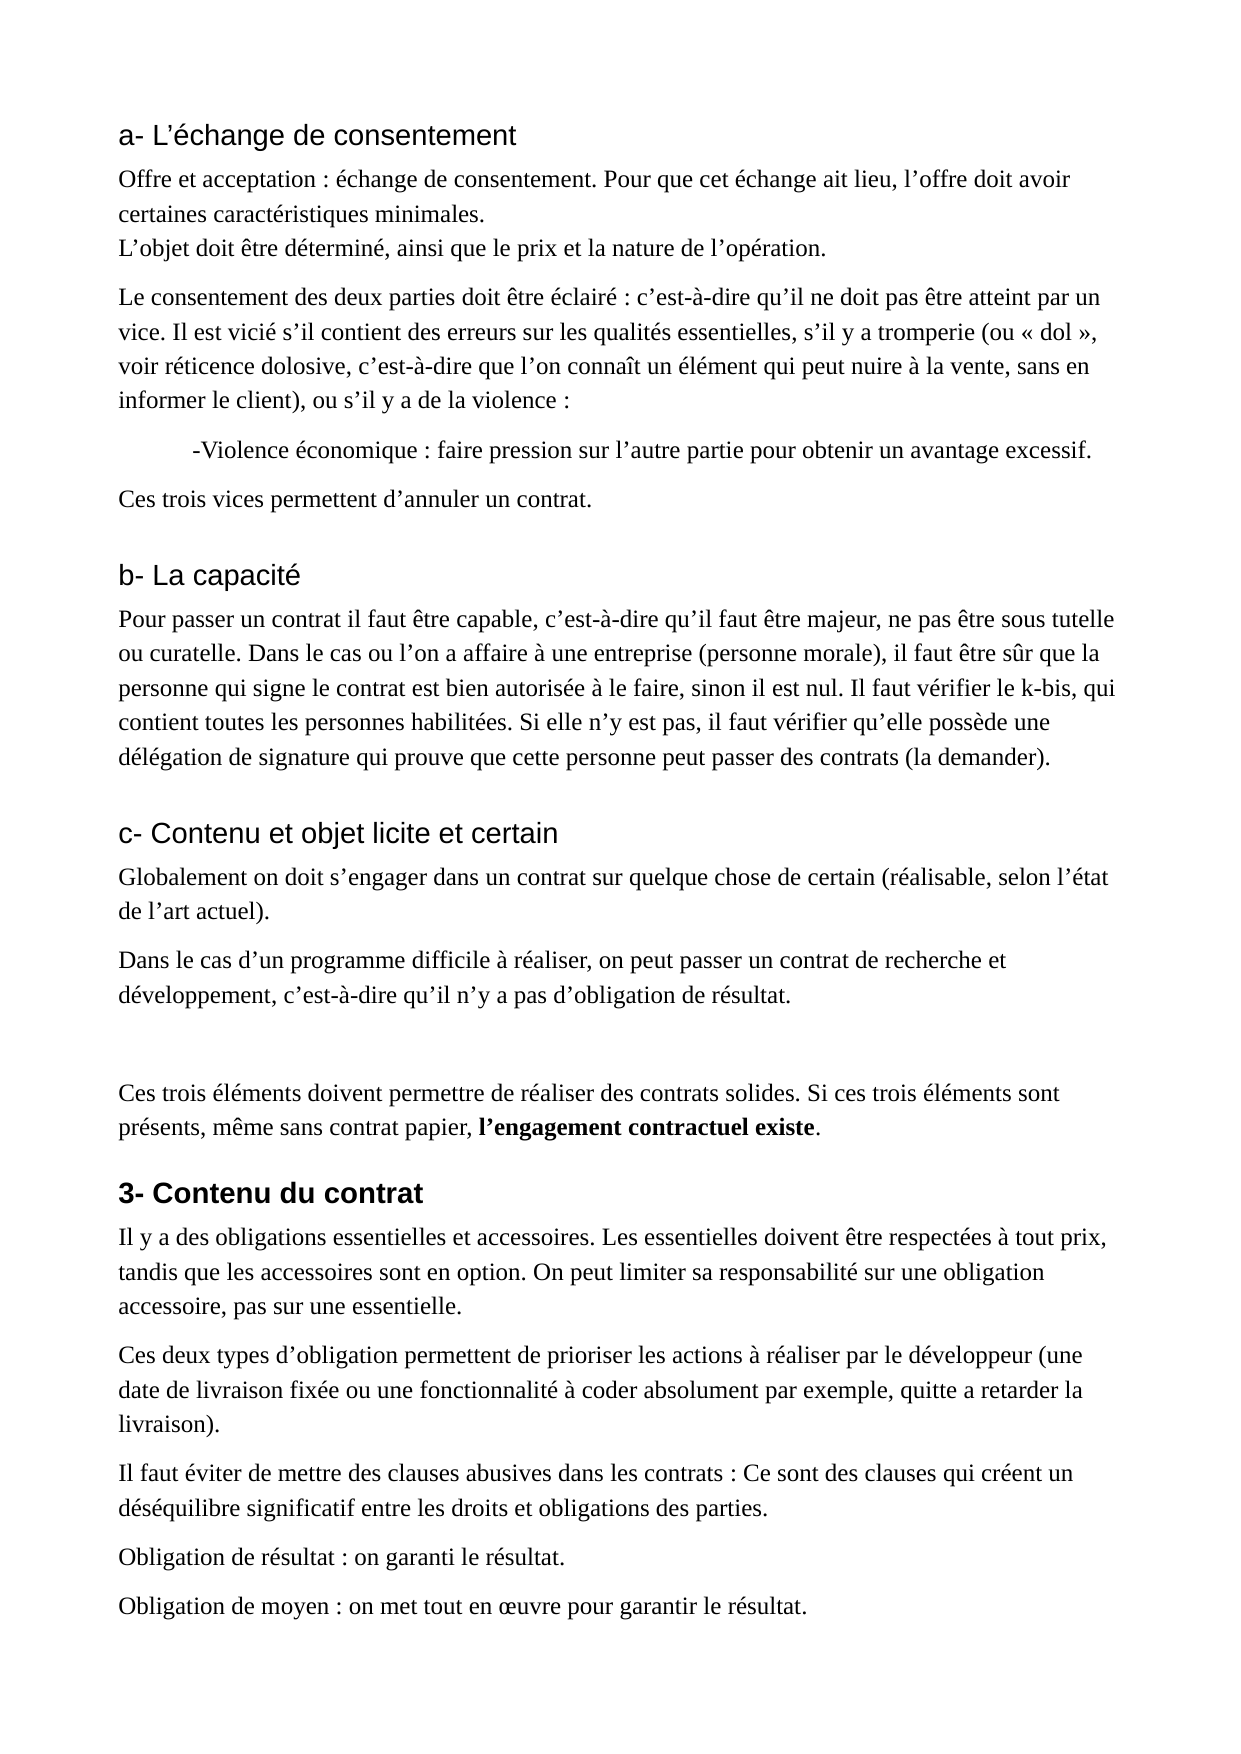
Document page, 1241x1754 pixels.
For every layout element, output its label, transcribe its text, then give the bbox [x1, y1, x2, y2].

text Le consentement des deux parties doit être éclairé : c’est-à-dire qu’il ne doit pas être atteint par un vice. Il est vicié s’il contient des erreurs sur les qualités essentielles, s’il y a tromperie (ou « dol », voir réticence dolosive, c’est-à-dire que l’on connaît un élément qui peut nuire à la vente, sans en informer le client), ou s’il y a de la violence : [118, 282, 1122, 414]
subtitle c- Contenu et objet licite et certain [118, 816, 1122, 849]
text Obligation de moyen : on met tout en œuvre pour garantir le résultat. [118, 1591, 1122, 1620]
text Ces trois vices permettent d’annuler un contrat. [118, 484, 1122, 512]
text Ces deux types d’obligation permettent de prioriser les actions à réaliser par le développeur (une date de livraison fixée ou une fonctionnalité à coder absolument par exemple, quitte a retarder la livraison). [118, 1340, 1122, 1438]
text Globalement on doit s’engager dans un contrat sur quelque chose de certain (réalisable, selon l’état de l’art actuel). [118, 862, 1122, 925]
subtitle b- La capacité [118, 558, 1122, 591]
text Dans le cas d’un programme difficile à réaliser, on peut passer un contrat de recherche et développement, c’est-à-dire qu’il n’y a pas d’obligation de résultat. [118, 945, 1122, 1009]
subtitle a- L’échange de consentement [118, 118, 1122, 152]
text Pour passer un contrat il faut être capable, c’est-à-dire qu’il faut être majeur, ne pas être sous tutelle ou curatelle. Dans le cas ou l’on a affaire à une entreprise (personne morale), il faut être sûr que la personne qui signe le contrat est bien autorisée à le faire, sinon il est nul. Il faut vérifier le k-bis, qui contient toutes les personnes habilitées. Si elle n’y est pas, il faut vérifier qu’elle possède une délégation de signature qui prouve que cette personne peut passer des contrats (la demander). [118, 604, 1122, 771]
text Offre et acceptation : échange de consentement. Pour que cet échange ait lieu, l’offre doit avoir certaines caractéristiques minimales. L’objet doit être déterminé, ainsi que le prix et la nature de l’opération. [118, 164, 1122, 262]
text Ces trois éléments doivent permettre de réaliser des contrats solides. Si ces trois éléments sont présents, même sans contrat papier, l’engagement contractuel existe. [118, 1078, 1122, 1141]
text Il faut éviter de mettre des clauses abusives dans les contrats : Ce sont des clauses qui créent un déséquilibre significatif entre les droits et obligations des parties. [118, 1458, 1122, 1522]
text Il y a des obligations essentielles et accessoires. Les essentielles doivent être respectées à tout prix, tandis que les accessoires sont en option. On peut limiter sa responsabilité sur une obligation accessoire, pas sur une essentielle. [118, 1222, 1122, 1320]
text -Violence économique : faire pression sur l’autre partie pour obtenir un avantage excessif. [118, 435, 1122, 463]
text Obligation de résultat : on garanti le résultat. [118, 1542, 1122, 1571]
subtitle 3- Contenu du contrat [118, 1176, 1122, 1210]
